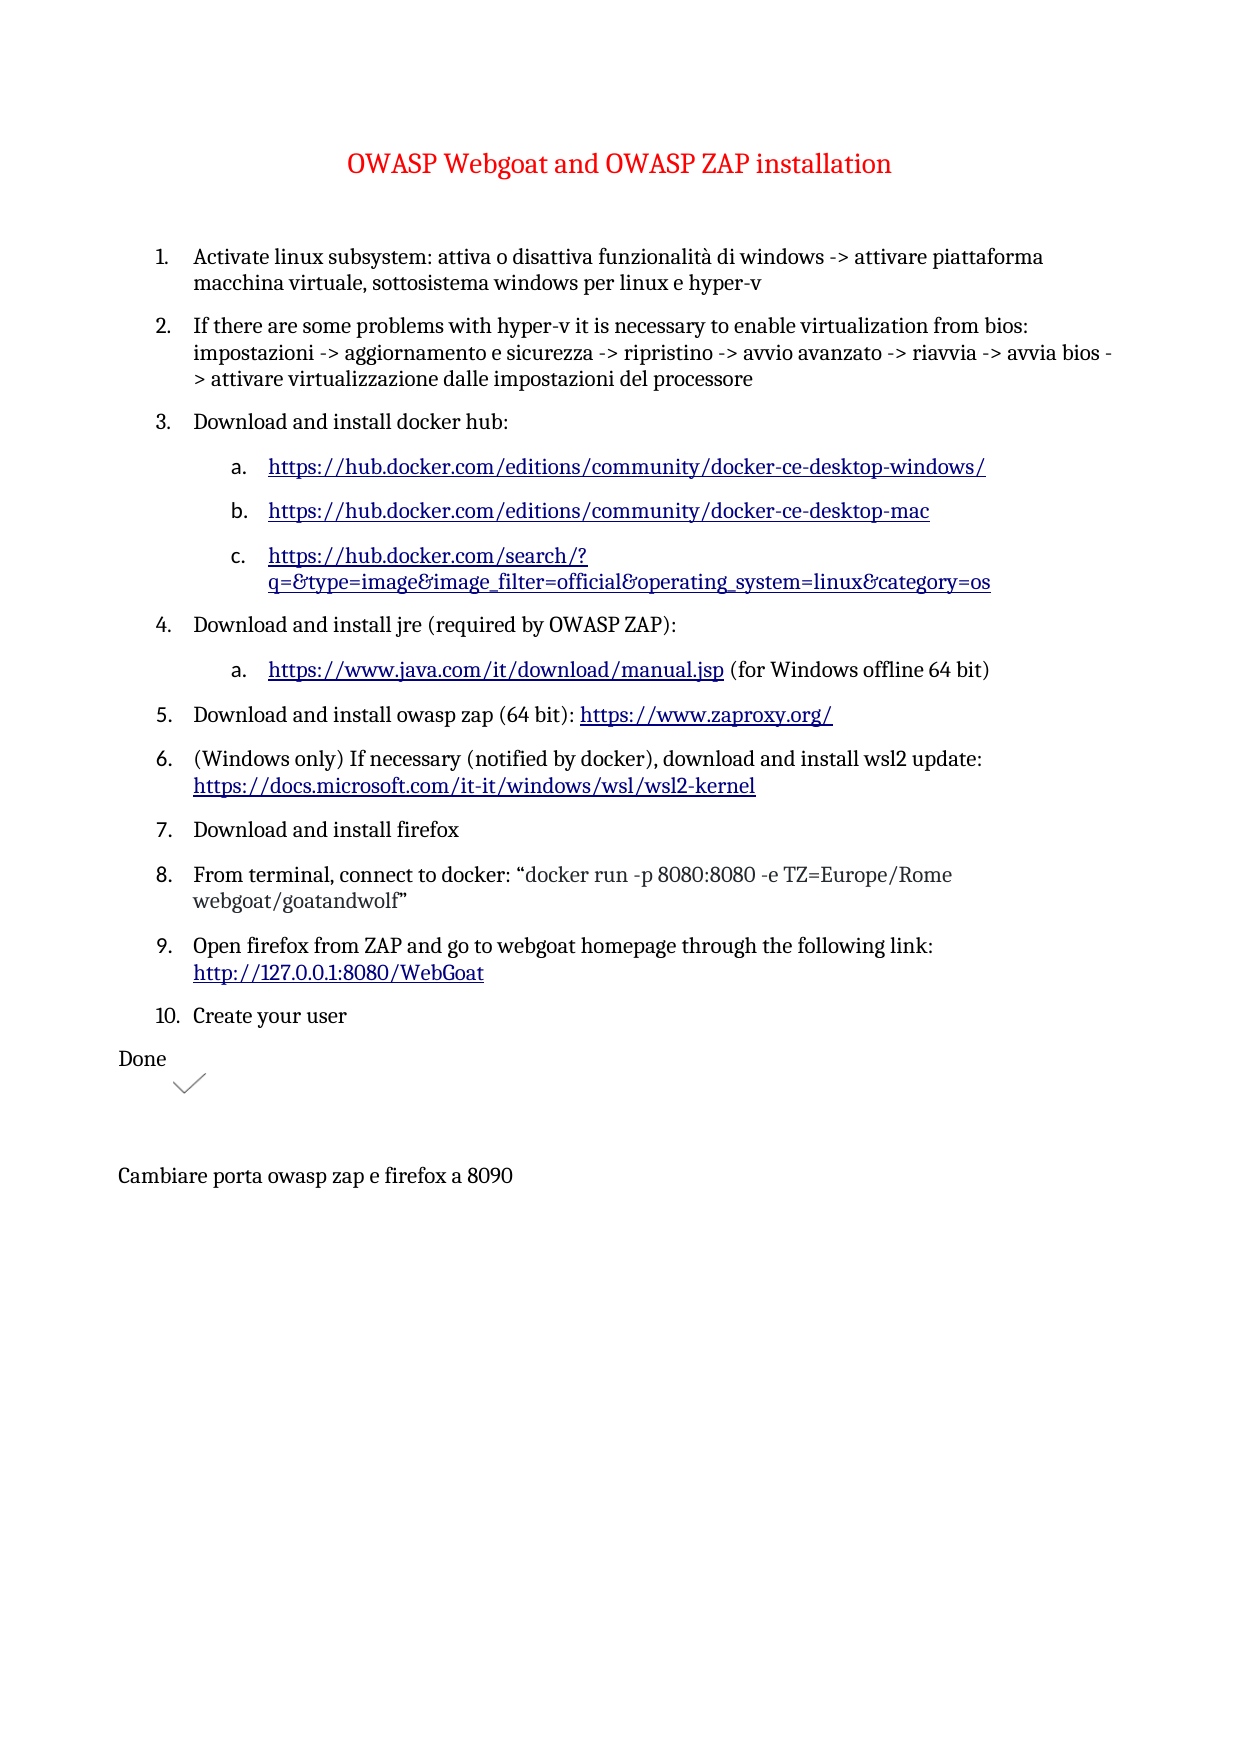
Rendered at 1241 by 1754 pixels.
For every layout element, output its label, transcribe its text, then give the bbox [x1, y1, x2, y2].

list If there are some problems with hyper-v it is necessary to enable virtualization from bios: impostazioni -> aggiornamento e sicurezza -> ripristino -> avvio avanzato -> riavvia -> avvia bios -> attivare virtualizzazione dalle impostazioni del processore [156, 313, 1122, 392]
list https://hub.docker.com/editions/community/docker-ce-desktop-windows/ [231, 452, 1122, 480]
text Done [118, 1045, 1122, 1102]
list Download and install owasp zap (64 bit): https://www.zaproxy.org/ [156, 700, 1122, 728]
list Open firefox from ZAP and go to webgoat homepage through the following link: http://127.0.0.1:8080/WebGoat [156, 931, 1122, 986]
list (Windows only) If necessary (notified by docker), download and install wsl2 update: https://docs.microsoft.com/it-it/windows/wsl/wsl2-kernel [156, 744, 1122, 799]
list From terminal, connect to docker: “docker run -p 8080:8080 -e TZ=Europe/Rome webgoat/goatandwolf” [156, 860, 1122, 915]
list https://hub.docker.com/search/?q=&type=image&image_filter=official&operating_system=linux&category=os [231, 541, 1122, 596]
text OWASP Webgoat and OWASP ZAP installation [118, 148, 1122, 181]
list https://hub.docker.com/editions/community/docker-ce-desktop-mac [231, 496, 1122, 524]
list Download and install docker hub: [156, 409, 1122, 435]
list Download and install firefox [156, 816, 1122, 844]
list Download and install jre (required by OWASP ZAP): [156, 612, 1122, 638]
list https://www.java.com/it/download/manual.jsp (for Windows offline 64 bit) [231, 655, 1122, 683]
list Activate linux subsystem: attiva o disattiva funzionalità di windows -> attivare piattaforma macchina virtuale, sottosistema windows per linux e hyper-v [156, 244, 1122, 296]
list Create your user [156, 1002, 1122, 1029]
text Cambiare porta owasp zap e firefox a 8090 [118, 1163, 1122, 1189]
